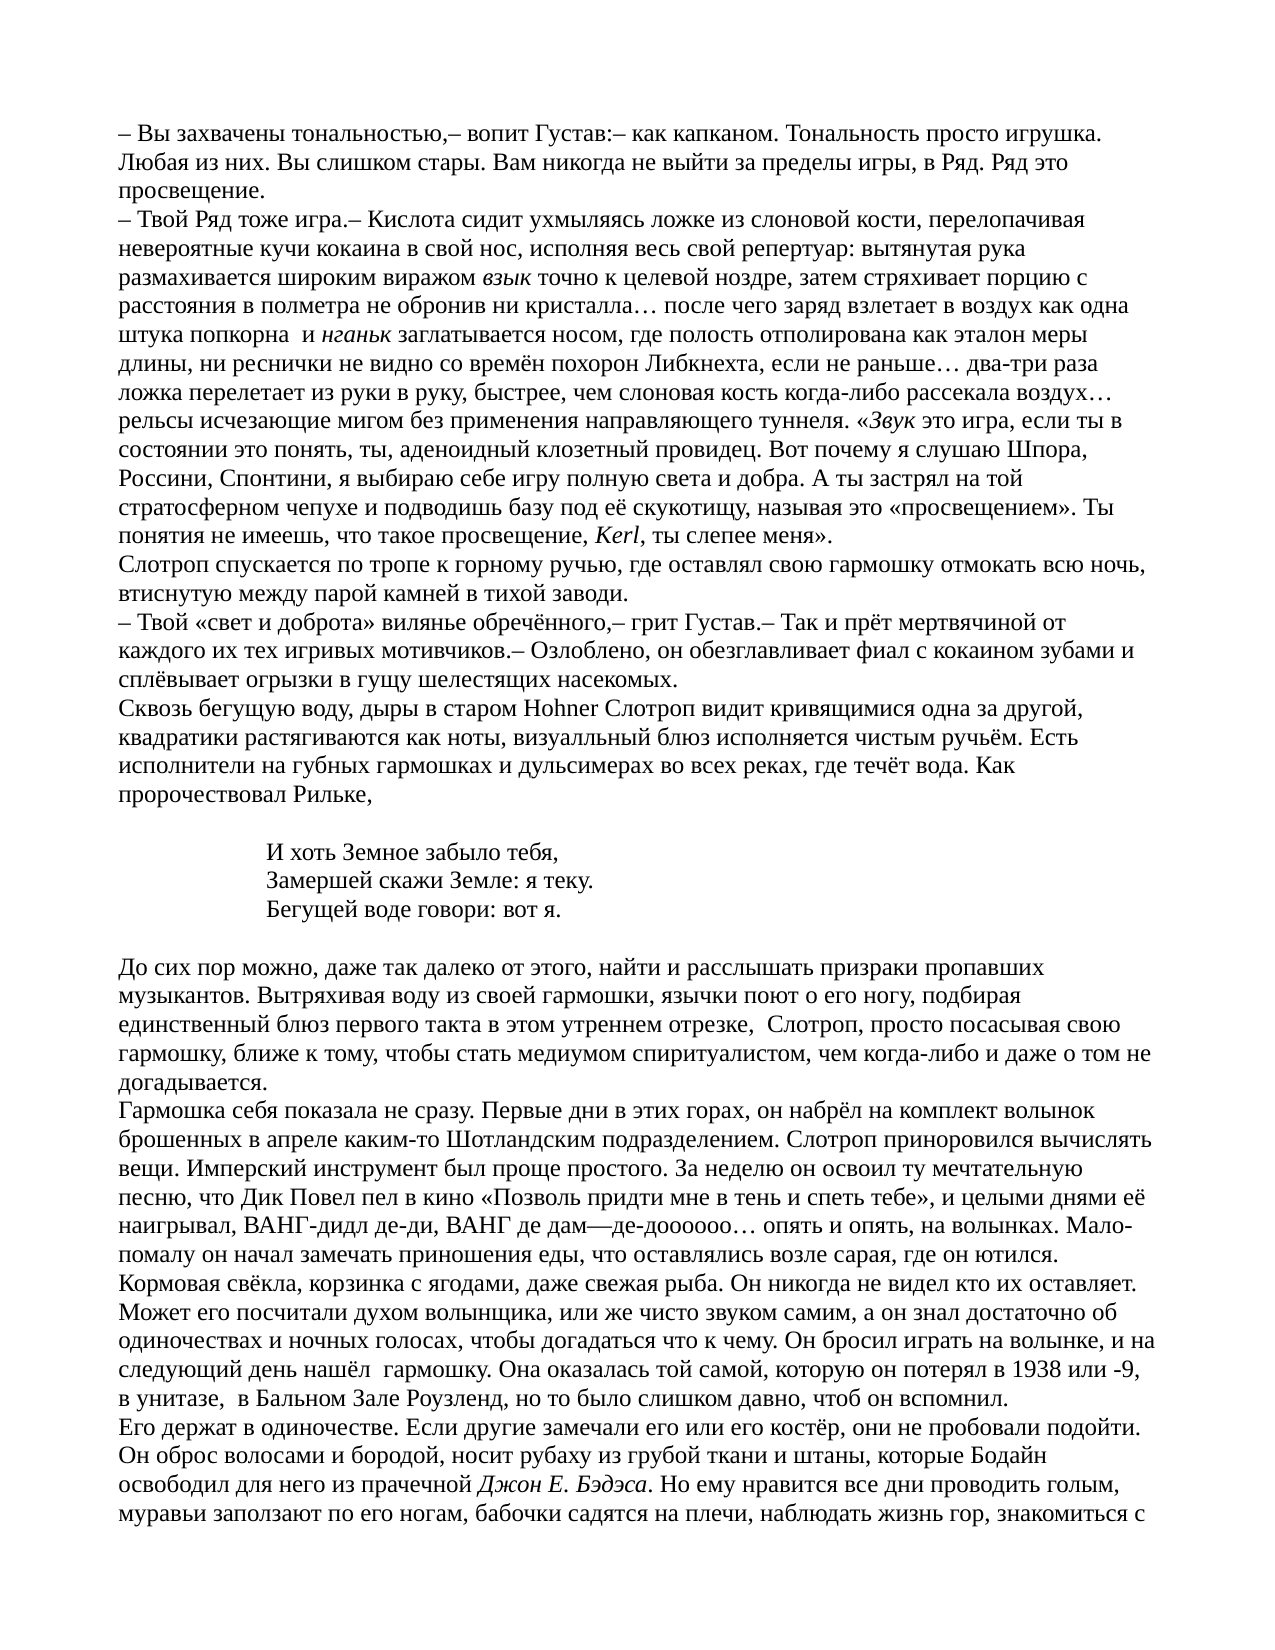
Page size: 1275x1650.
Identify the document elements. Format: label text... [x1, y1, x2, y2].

text – Твой «свет и доброта» вилянье обречённого,– грит Густав.– Так и прёт мертвячиной от каждого их тех игривых мотивчиков.– Озлоблено, он обезглавливает фиал с кокаином зубами и сплёвывает огрызки в гущу шелестящих насекомых. [118, 607, 1157, 693]
text – Вы захвачены тональностью,– вопит Густав:– как капканом. Тональность просто игрушка. Любая из них. Вы слишком стары. Вам никогда не выйти за пределы игры, в Ряд. Ряд это просвещение. [118, 118, 1157, 204]
text Сквозь бегущую воду, дыры в старом Hohner Слотроп видит кривящимися одна за другой, квадратики растягиваются как ноты, визуалльный блюз исполняется чистым ручьём. Есть исполнители на губных гармошках и дульсимерах во всех реках, где течёт вода. Как пророчествовал Рильке, [118, 693, 1157, 808]
text Слотроп спускается по тропе к горному ручью, где оставлял свою гармошку отмокать всю ночь, втиснутую между парой камней в тихой заводи. [118, 549, 1157, 607]
text Его держат в одиночестве. Если другие замечали его или его костёр, они не пробовали подойти. Он оброс волосами и бородой, носит рубаху из грубой ткани и штаны, которые Бодайн освободил для него из прачечной Джон Е. Бэдэса. Но ему нравится все дни проводить голым, муравьи заползают по его ногам, бабочки садятся на плечи, наблюдать жизнь гор, знакомиться с [118, 1412, 1157, 1527]
text Бегущей воде говори: вот я. [266, 894, 1157, 923]
text И хоть Земное забыло тебя, [266, 837, 1157, 866]
text – Твой Ряд тоже игра.– Кислота сидит ухмыляясь ложке из слоновой кости, перелопачивая невероятные кучи кокаина в свой нос, исполняя весь свой репертуар: вытянутая рука размахивается широким виражом взык точно к целевой ноздре, затем стряхивает порцию с расстояния в полметра не обронив ни кристалла… после чего заряд взлетает в воздух как одна штука попкорна и нганьк заглатывается носом, где полость отполирована как эталон меры длины, ни реснички не видно со времён похорон Либкнехта, если не раньше… два-три раза ложка перелетает из руки в руку, быстрее, чем слоновая кость когда-либо рассекала воздух… рельсы исчезающие мигом без применения направляющего туннеля. «Звук это игра, если ты в состоянии это понять, ты, аденоидный клозетный провидец. Вот почему я слушаю Шпора, Россини, Спонтини, я выбираю себе игру полную света и добра. А ты застрял на той стратосферном чепухе и подводишь базу под её скукотищу, называя это «просвещением». Ты понятия не имеешь, что такое просвещение, Kerl, ты слепее меня». [118, 204, 1157, 549]
text До сих пор можно, даже так далеко от этого, найти и расслышать призраки пропавших музыкантов. Вытряхивая воду из своей гармошки, язычки поют о его ногу, подбирая единственный блюз первого такта в этом утреннем отрезке, Слотроп, просто посасывая свою гармошку, ближе к тому, чтобы стать медиумом спиритуалистом, чем когда-либо и даже о том не догадывается. [118, 952, 1157, 1096]
text Гармошка себя показала не сразу. Первые дни в этих горах, он набрёл на комплект волынок брошенных в апреле каким-то Шотландским подразделением. Слотроп приноровился вычислять вещи. Имперский инструмент был проще простого. За неделю он освоил ту мечтательную песню, что Дик Повел пел в кино «Позволь придти мне в тень и спеть тебе», и целыми днями её наигрывал, ВАНГ-дидл де-ди, ВАНГ де дам—де-доооооо… опять и опять, на волынках. Мало-помалу он начал замечать приношения еды, что оставлялись возле сарая, где он ютился. Кормовая свёкла, корзинка с ягодами, даже свежая рыба. Он никогда не видел кто их оставляет. Может его посчитали духом волынщика, или же чисто звуком самим, а он знал достаточно об одиночествах и ночных голосах, чтобы догадаться что к чему. Он бросил играть на волынке, и на следующий день нашёл гармошку. Она оказалась той самой, которую он потерял в 1938 или -9, в унитазе, в Бальном Зале Роузленд, но то было слишком давно, чтоб он вспомнил. [118, 1096, 1157, 1412]
text Замершей скажи Земле: я теку. [266, 866, 1157, 894]
